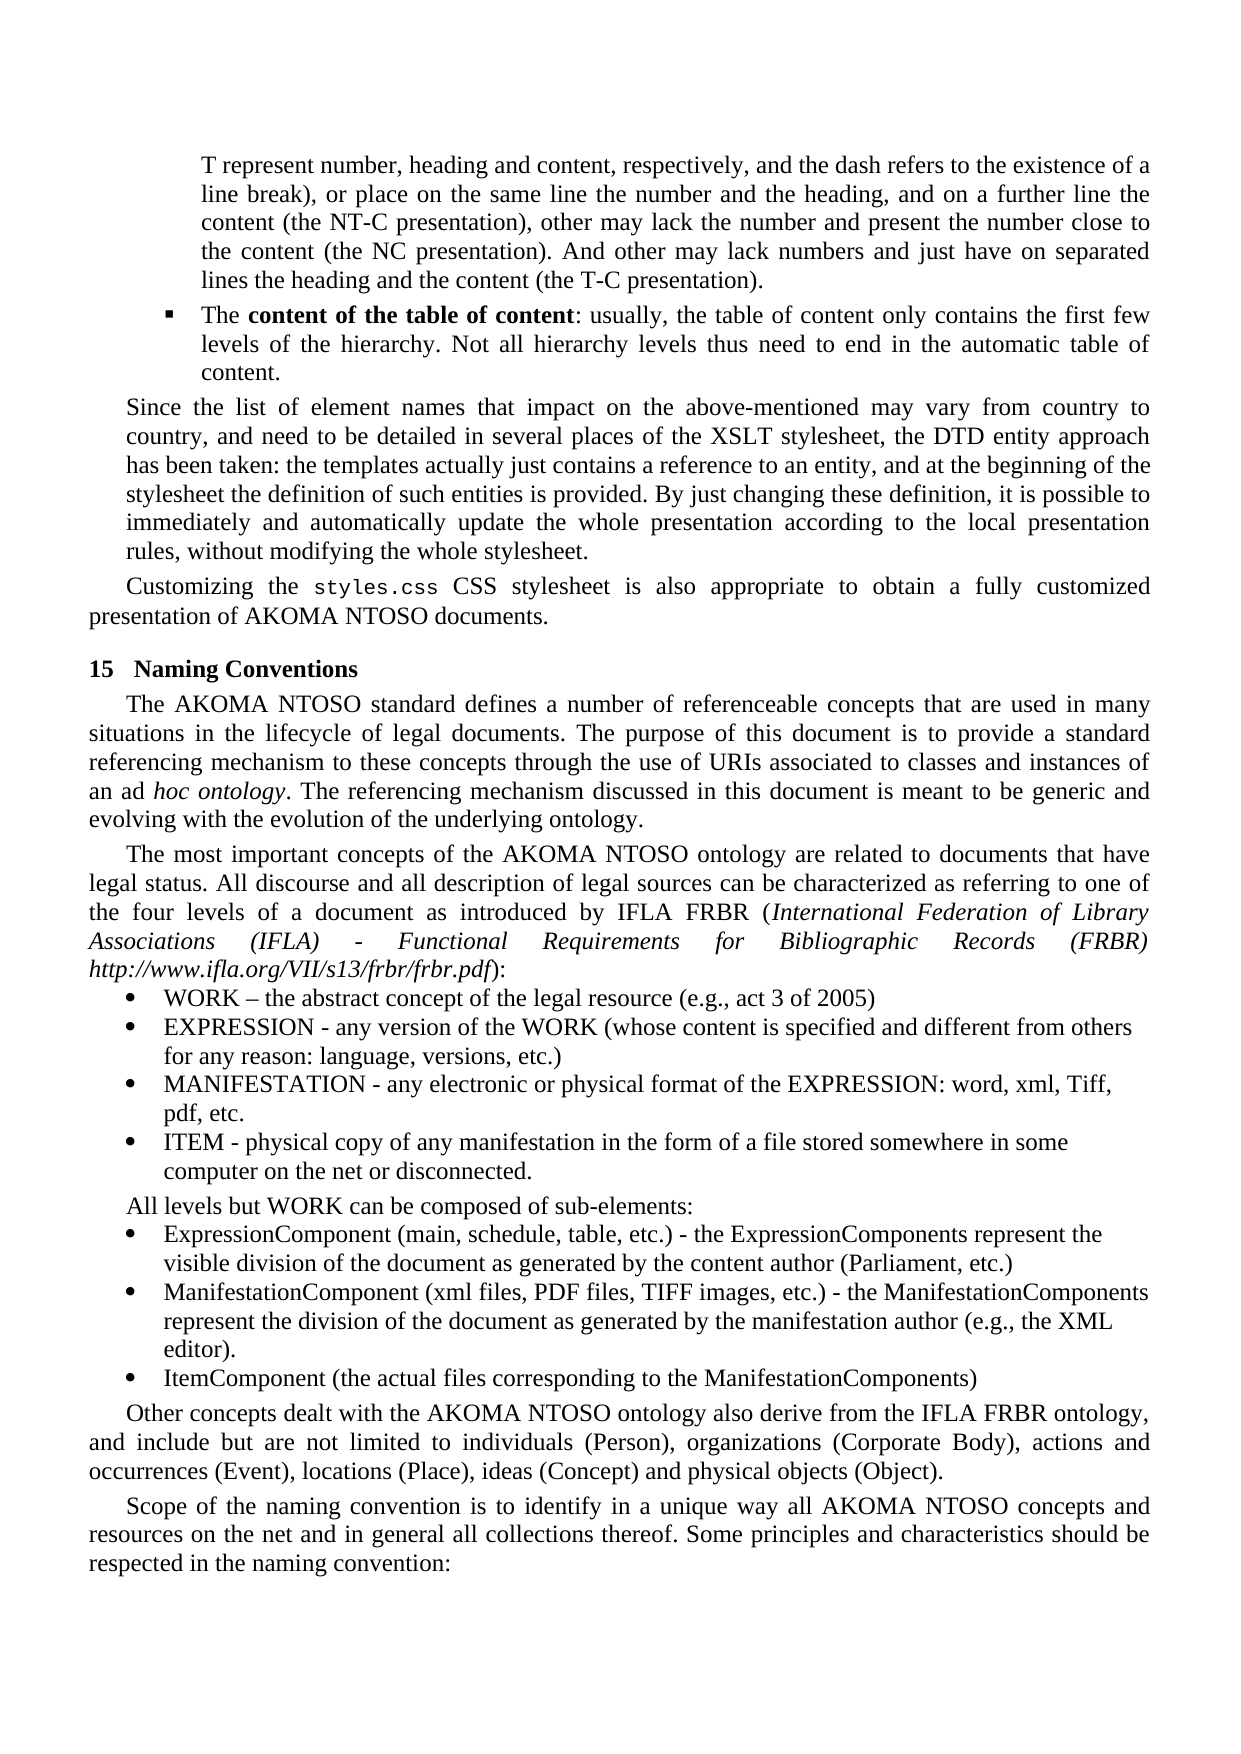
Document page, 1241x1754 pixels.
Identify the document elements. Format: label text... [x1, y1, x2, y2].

list T represent number, heading and content, respectively, and the dash refers to the existence of a line break), or place on the same line the number and the heading, and on a further line the content (the NT-C presentation), other may lack the number and present the number close to the content (the NC presentation). And other may lack numbers and just have on separated lines the heading and the content (the T-C presentation). [163, 150, 1151, 294]
text Other concepts dealt with the AKOMA NTOSO ontology also derive from the IFLA FRBR ontology, and include but are not limited to individuals (Person), organizations (Corporate Body), actions and occurrences (Event), locations (Place), ideas (Concept) and physical objects (Object). [89, 1398, 1151, 1484]
text Since the list of element names that impact on the above-mentioned may vary from country to country, and need to be detailed in several places of the XSLT stylesheet, the DTD entity approach has been taken: the templates actually just contains a reference to an entity, and at the beginning of the stylesheet the definition of such entities is provided. By just changing these definition, it is possible to immediately and automatically update the whole presentation according to the local presentation rules, without modifying the whole stylesheet. [126, 392, 1151, 565]
list ItemComponent (the actual files corresponding to the ManifestationComponents) [126, 1363, 1151, 1392]
list EXPRESSION - any version of the WORK (whose content is specified and different from others for any reason: language, versions, etc.) [126, 1012, 1151, 1069]
list ExpressionComponent (main, schedule, table, etc.) - the ExpressionComponents represent the visible division of the document as generated by the content author (Parliament, etc.) [126, 1219, 1151, 1277]
text All levels but WORK can be composed of sub-elements: [89, 1191, 1151, 1219]
list The content of the table of content: usually, the table of content only contains the first few levels of the hierarchy. Not all hierarchy levels thus need to end in the automatic table of content. [163, 300, 1151, 386]
text Customizing the styles.css CSS stylesheet is also appropriate to obtain a fully customized presentation of AKOMA NTOSO documents. [89, 571, 1151, 629]
text Scope of the naming convention is to identify in a unique way all AKOMA NTOSO concepts and resources on the net and in general all collections thereof. Some principles and characteristics should be respected in the naming convention: [89, 1491, 1151, 1577]
text The AKOMA NTOSO standard defines a number of referenceable concepts that are used in many situations in the lifecycle of legal documents. The purpose of this document is to provide a standard referencing mechanism to these concepts through the use of URIs associated to classes and instances of an ad hoc ontology. The referencing mechanism discussed in this document is meant to be generic and evolving with the evolution of the underlying ontology. [89, 689, 1151, 833]
list MANIFESTATION - any electronic or physical format of the EXPRESSION: word, xml, Tiff, pdf, etc. [126, 1069, 1151, 1127]
list WORK – the abstract concept of the legal resource (e.g., act 3 of 2005) [126, 983, 1151, 1012]
list ManifestationComponent (xml files, PDF files, TIFF images, etc.) - the ManifestationComponents represent the division of the document as generated by the manifestation author (e.g., the XML editor). [126, 1277, 1151, 1363]
list ITEM - physical copy of any manifestation in the form of a file stored somewhere in some computer on the net or disconnected. [126, 1127, 1151, 1184]
text The most important concepts of the AKOMA NTOSO ontology are related to documents that have legal status. All discourse and all description of legal sources can be characterized as referring to one of the four levels of a document as introduced by IFLA FRBR (International Federation of Library Associations (IFLA) - Functional Requirements for Bibliographic Records (FRBR) http://www.ifla.org/VII/s13/frbr/frbr.pdf): [89, 839, 1151, 983]
subtitle Naming Conventions [89, 654, 1151, 683]
